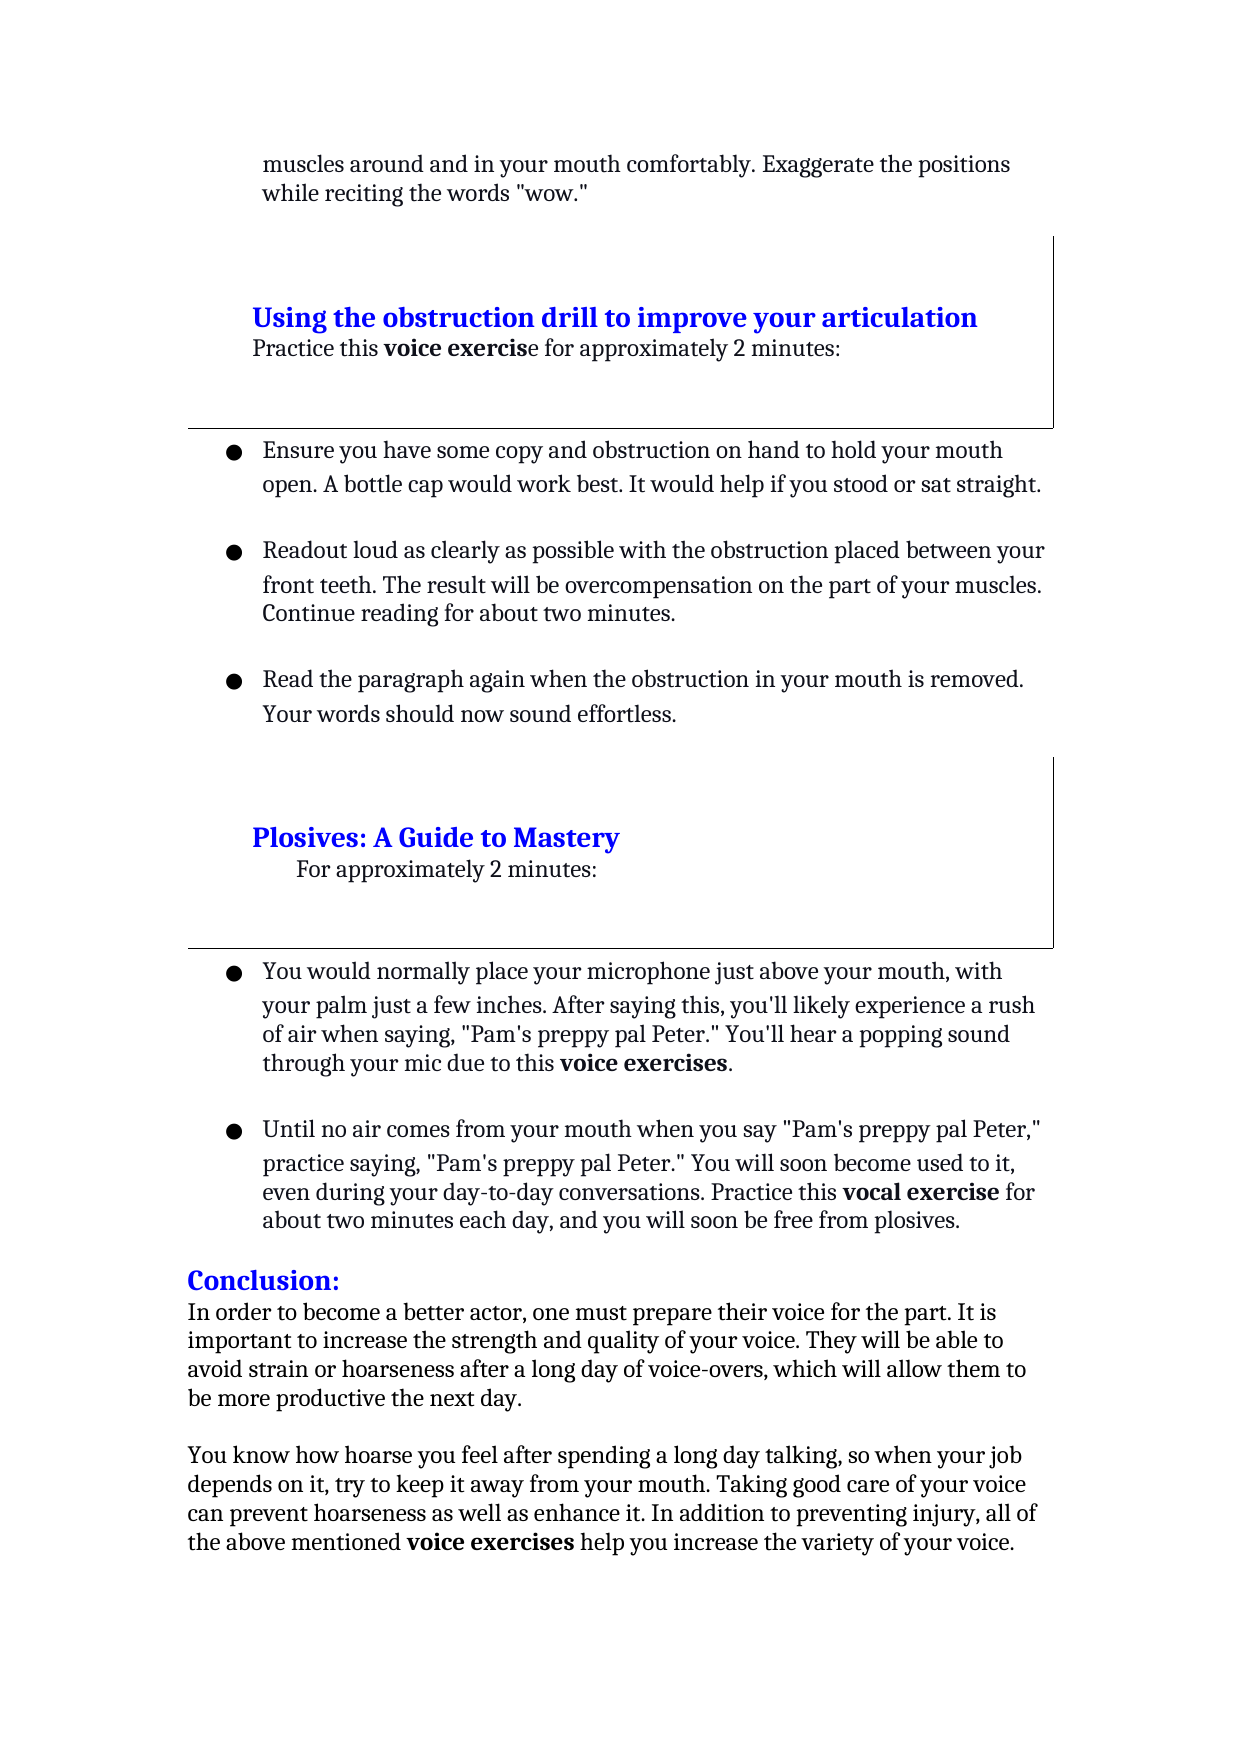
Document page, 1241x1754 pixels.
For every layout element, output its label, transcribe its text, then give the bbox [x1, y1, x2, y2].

subtitle Using the obstruction drill to improve your articulation [187, 236, 1053, 334]
text Conclusion: [187, 1264, 1053, 1297]
text Practice this voice exercise for approximately 2 minutes: [187, 334, 1053, 428]
text In order to become a better actor, one must prepare their voice for the part. It is important to increase the strength and quality of your voice. They will be able to avoid strain or hoarseness after a long day of voice-overs, which will allow them to be more productive the next day. [187, 1297, 1053, 1412]
text You know how hoarse you feel after spending a long day talking, so when your job depends on it, try to keep it away from your mouth. Taking good care of your voice can prevent hoarseness as well as enhance it. In addition to preventing injury, all of the above mentioned voice exercises help you increase the variety of your voice. [187, 1441, 1053, 1556]
list You would normally place your microphone just above your mouth, with your palm just a few inches. After saying this, you'll likely experience a rush of air when saying, "Pam's preppy pal Peter." You'll hear a popping sound through your mic due to this voice exercises. [225, 948, 1053, 1077]
subtitle Plosives: A Guide to Mastery [187, 757, 1053, 855]
list Readout loud as clearly as possible with the obstruction placed between your front teeth. The result will be overcompensation on the part of your muscles. Continue reading for about two minutes. [225, 528, 1053, 628]
list Until no air comes from your mouth when you say "Pam's preppy pal Peter," practice saying, "Pam's preppy pal Peter." You will soon become used to it, even during your day-to-day conversations. Practice this vocal exercise for about two minutes each day, and you will soon be free from plosives. [225, 1106, 1053, 1235]
list Read the paragraph again when the obstruction in your mouth is removed. Your words should now sound effortless. [225, 657, 1053, 728]
list muscles around and in your mouth comfortably. Exaggerate the positions while reciting the words "wow." [225, 150, 1053, 207]
list Ensure you have some copy and obstruction on hand to hold your mouth open. A bottle cap would work best. It would help if you stood or sat straight. [225, 428, 1053, 499]
text For approximately 2 minutes: [187, 855, 1053, 948]
